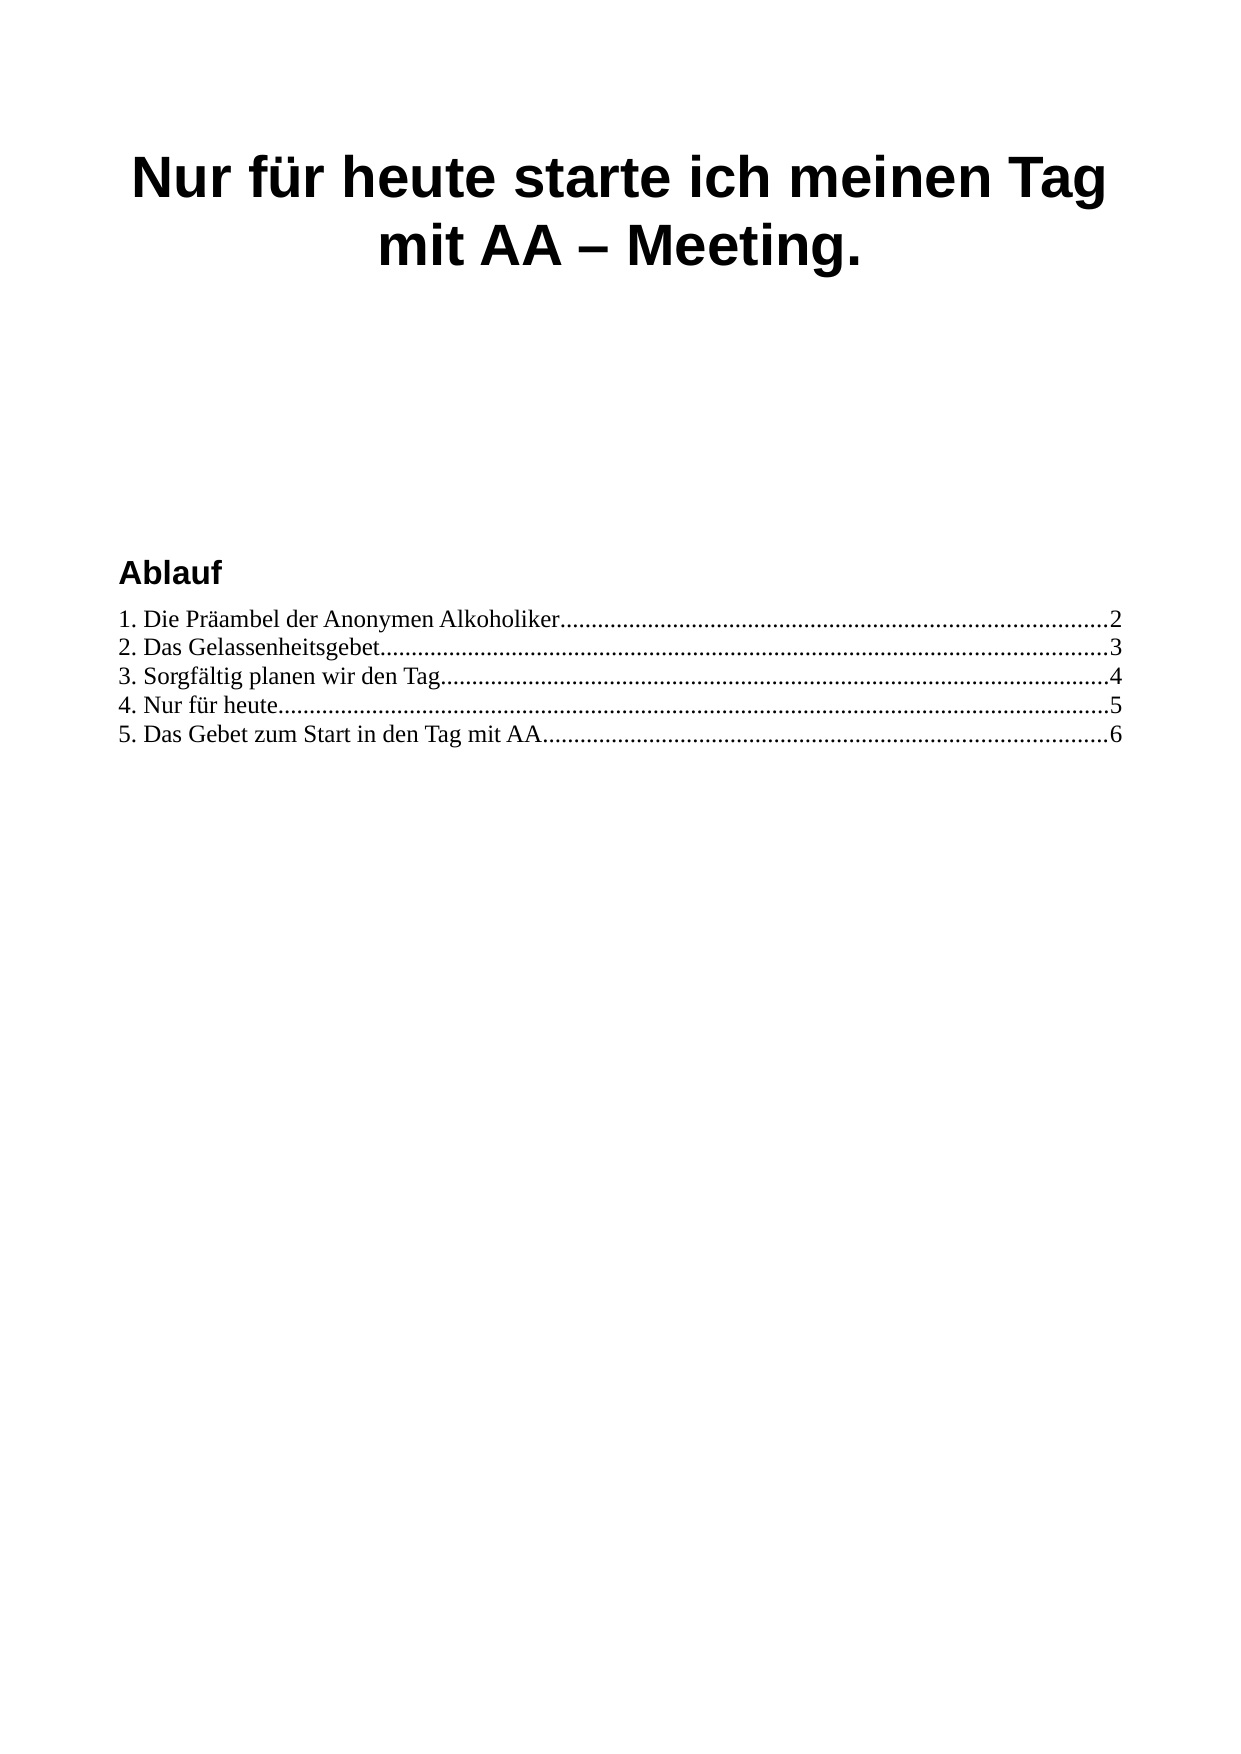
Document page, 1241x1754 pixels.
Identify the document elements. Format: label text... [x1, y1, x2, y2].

text 2. Das Gelassenheitsgebet 3 [118, 632, 1122, 661]
title Nur für heute starte ich meinen Tag mit AA – Meeting. [118, 143, 1122, 277]
text 3. Sorgfältig planen wir den Tag. 4 [118, 661, 1122, 690]
text 4. Nur für heute 5 [118, 690, 1122, 719]
subtitle Ablauf [118, 553, 1122, 591]
text 1. Die Präambel der Anonymen Alkoholiker 2 [118, 604, 1122, 632]
text 5. Das Gebet zum Start in den Tag mit AA 6 [118, 719, 1122, 747]
